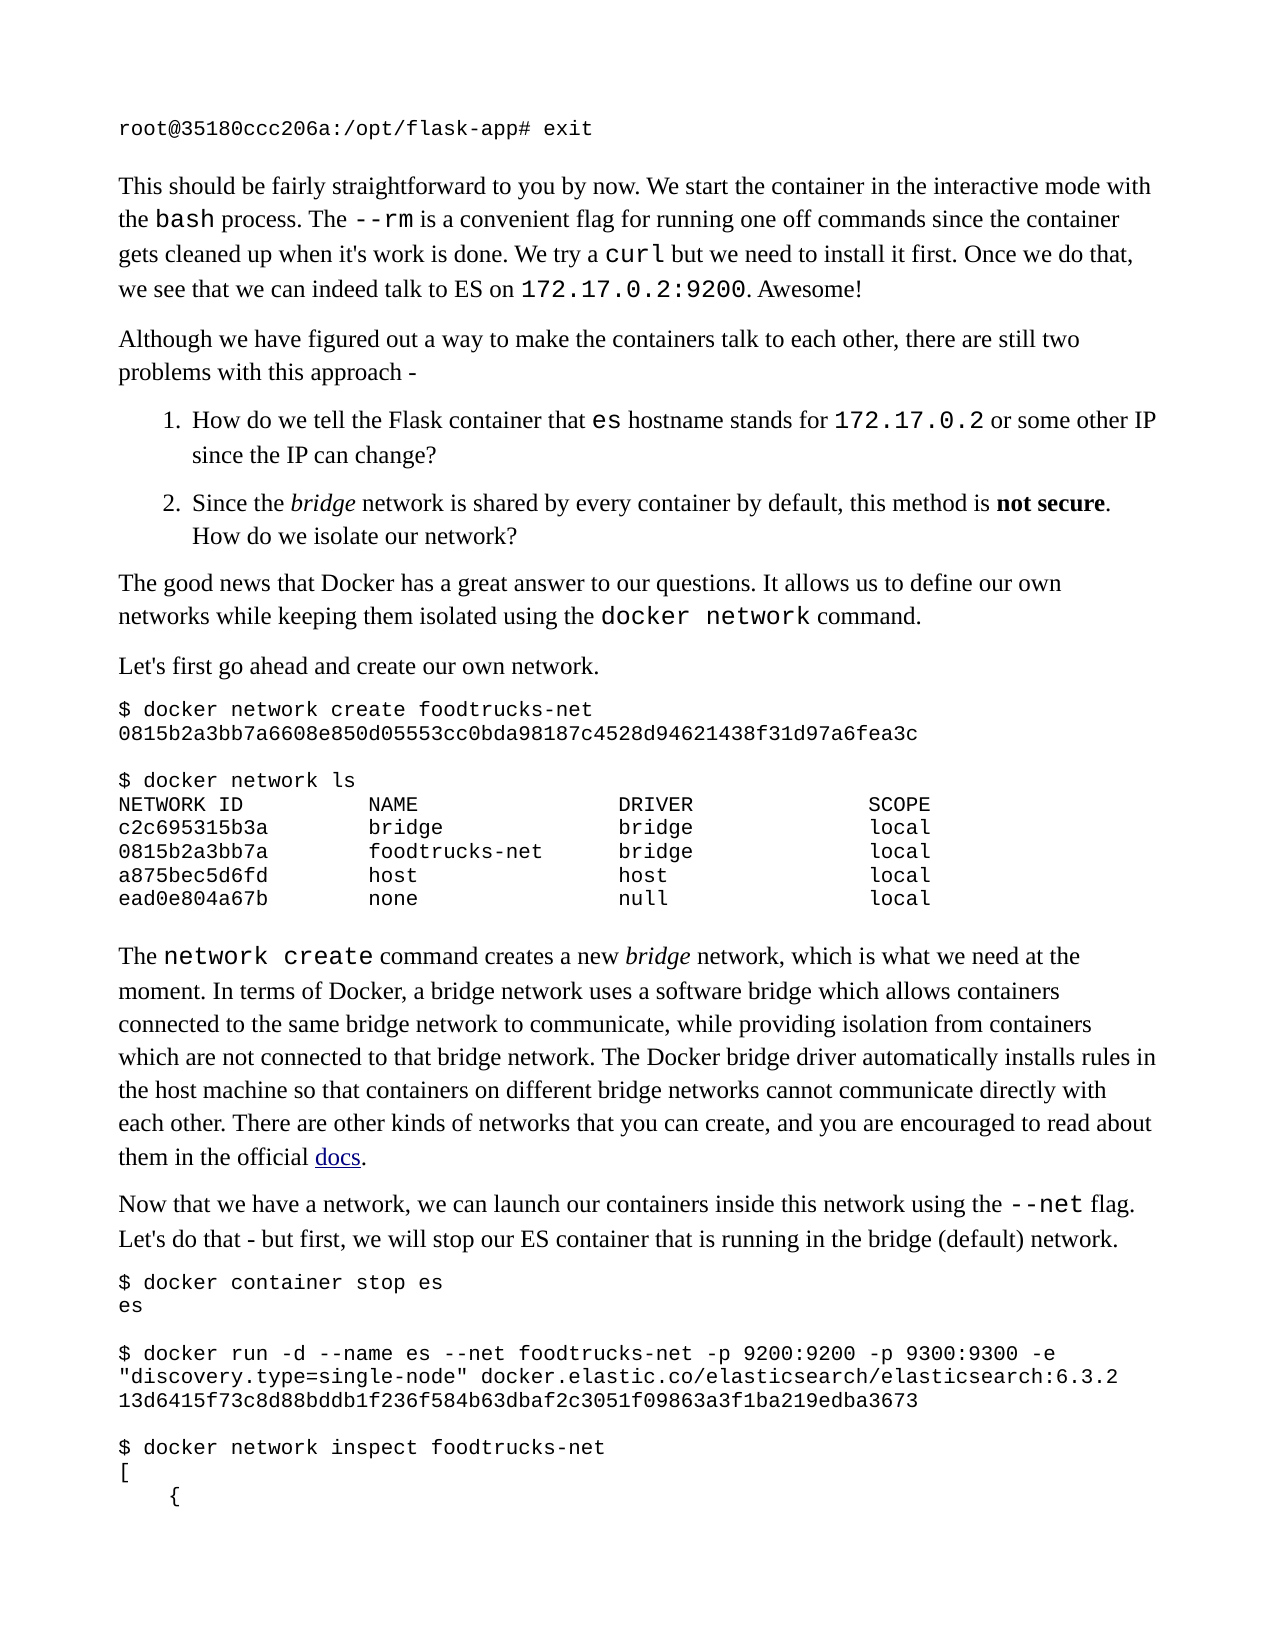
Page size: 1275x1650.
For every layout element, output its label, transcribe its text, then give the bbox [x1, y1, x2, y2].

text The good news that Docker has a great answer to our questions. It allows us to define our own networks while keeping them isolated using the docker network command. [118, 568, 1157, 632]
text Let's first go ahead and create our own network. [118, 651, 1157, 680]
list How do we tell the Flask container that es hostname stands for 172.17.0.2 or some other IP since the IP can change? [162, 405, 1157, 469]
text 0815b2a3bb7a foodtrucks-net bridge local [118, 841, 1157, 864]
text $ docker container stop es [118, 1272, 1157, 1296]
text a875bec5d6fd host host local [118, 864, 1157, 888]
text Now that we have a network, we can launch our containers inside this network using the --net flag. Let's do that - but first, we will stop our ES container that is running in the bridge (default) network. [118, 1189, 1157, 1253]
text $ docker network create foodtrucks-net [118, 699, 1157, 723]
text NETWORK ID NAME DRIVER SCOPE [118, 794, 1157, 817]
text 0815b2a3bb7a6608e850d05553cc0bda98187c4528d94621438f31d97a6fea3c [118, 723, 1157, 746]
text $ docker run -d --name es --net foodtrucks-net -p 9200:9200 -p 9300:9300 -e "discovery.type=single-node" docker.elastic.co/elasticsearch/elasticsearch:6.3.2 [118, 1343, 1157, 1390]
text root@35180ccc206a:/opt/flask-app# exit [118, 118, 1157, 142]
text $ docker network inspect foodtrucks-net [118, 1437, 1157, 1461]
text The network create command creates a new bridge network, which is what we need at the moment. In terms of Docker, a bridge network uses a software bridge which allows containers connected to the same bridge network to communicate, while providing isolation from containers which are not connected to that bridge network. The Docker bridge driver automatically installs rules in the host machine so that containers on different bridge networks cannot communicate directly with each other. There are other kinds of networks that you can create, and you are encouraged to read about them in the official docs. [118, 941, 1157, 1170]
list Since the bridge network is shared by every container by default, this method is not secure. How do we isolate our network? [162, 488, 1157, 549]
text Although we have figured out a way to make the containers talk to each other, there are still two problems with this approach - [118, 324, 1157, 386]
text c2c695315b3a bridge bridge local [118, 817, 1157, 841]
text { [118, 1485, 1157, 1508]
text [ [118, 1461, 1157, 1485]
text ead0e804a67b none null local [118, 888, 1157, 912]
text $ docker network ls [118, 770, 1157, 794]
text es [118, 1296, 1157, 1319]
text This should be fairly straightforward to you by now. We start the container in the interactive mode with the bash process. The --rm is a convenient flag for running one off commands since the container gets cleaned up when it's work is done. We try a curl but we need to install it first. Once we do that, we see that we can indeed talk to ES on 172.17.0.2:9200. Awesome! [118, 171, 1157, 305]
text 13d6415f73c8d88bddb1f236f584b63dbaf2c3051f09863a3f1ba219edba3673 [118, 1390, 1157, 1414]
